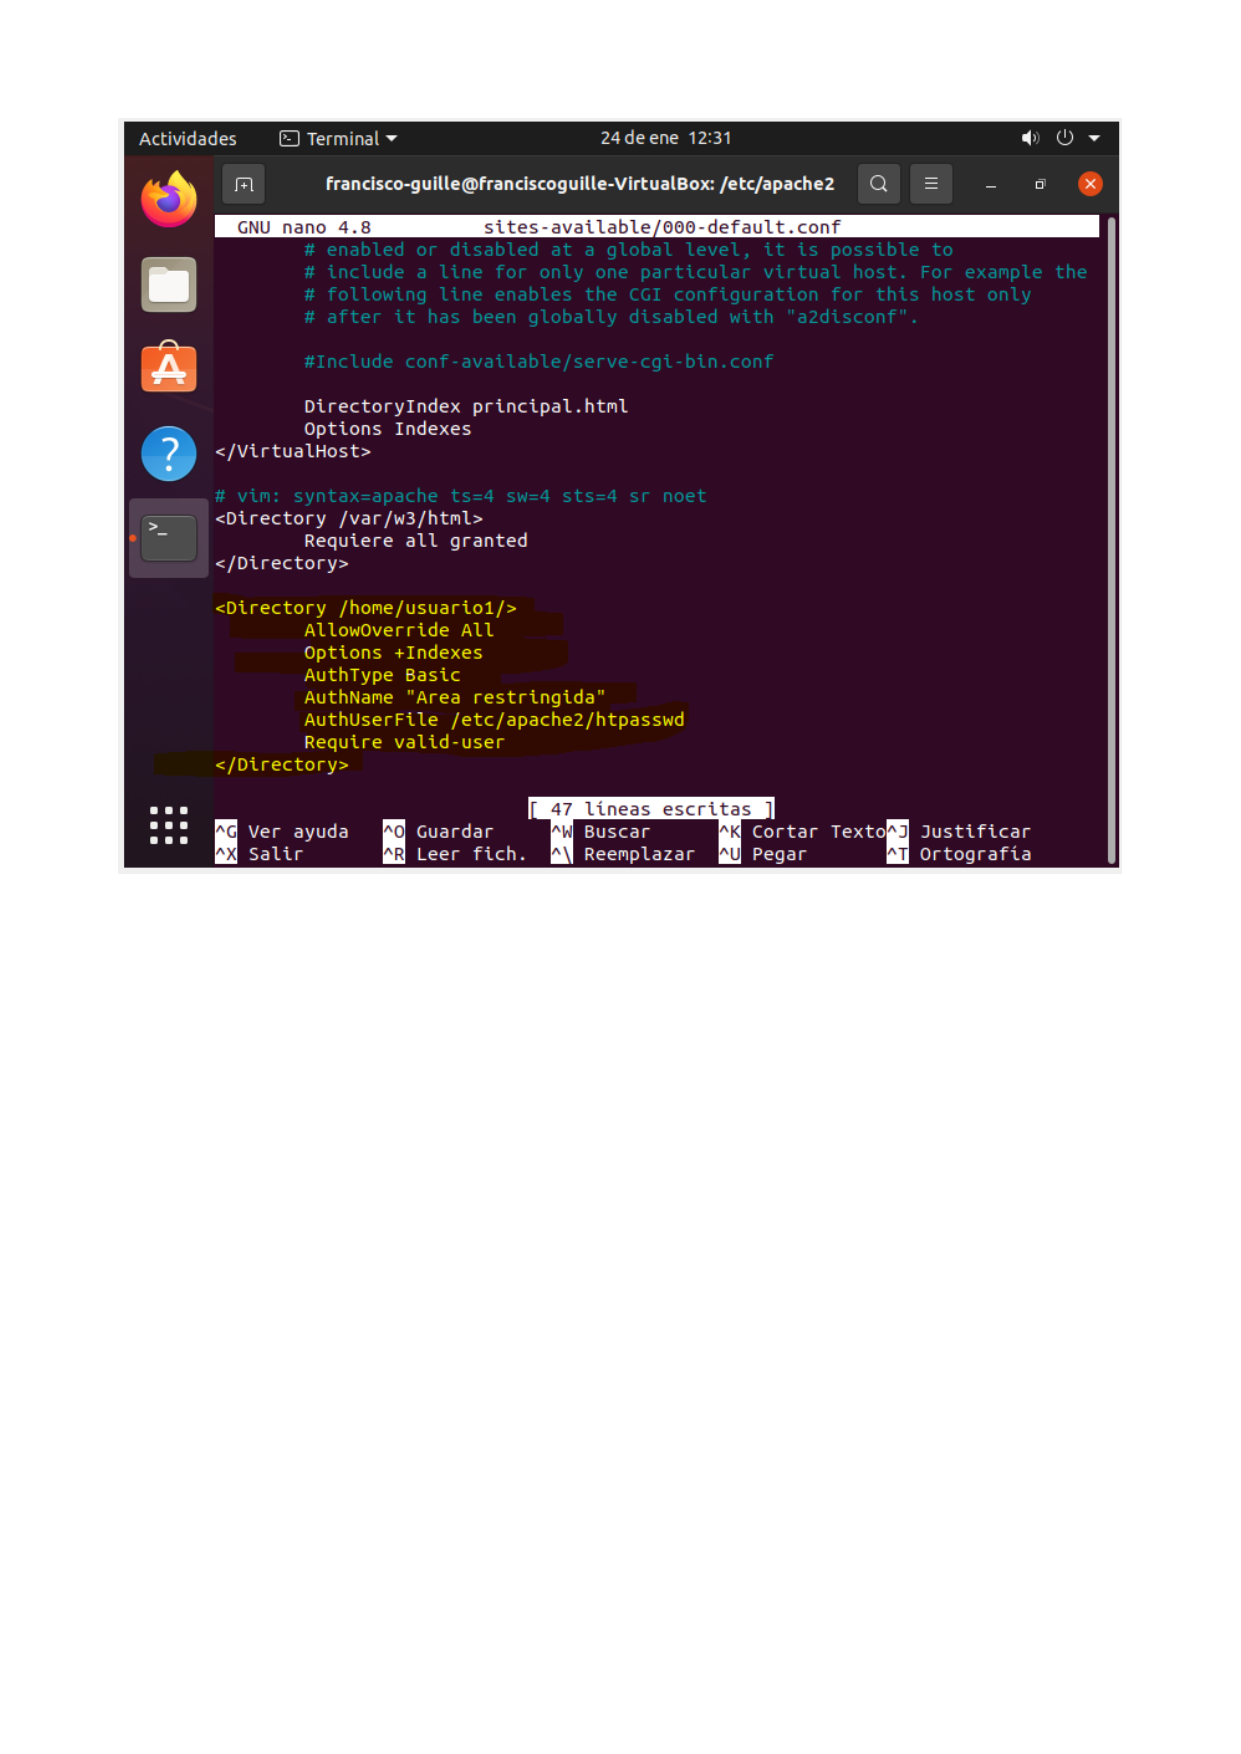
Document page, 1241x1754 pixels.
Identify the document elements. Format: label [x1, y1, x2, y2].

picture [118, 118, 1123, 874]
